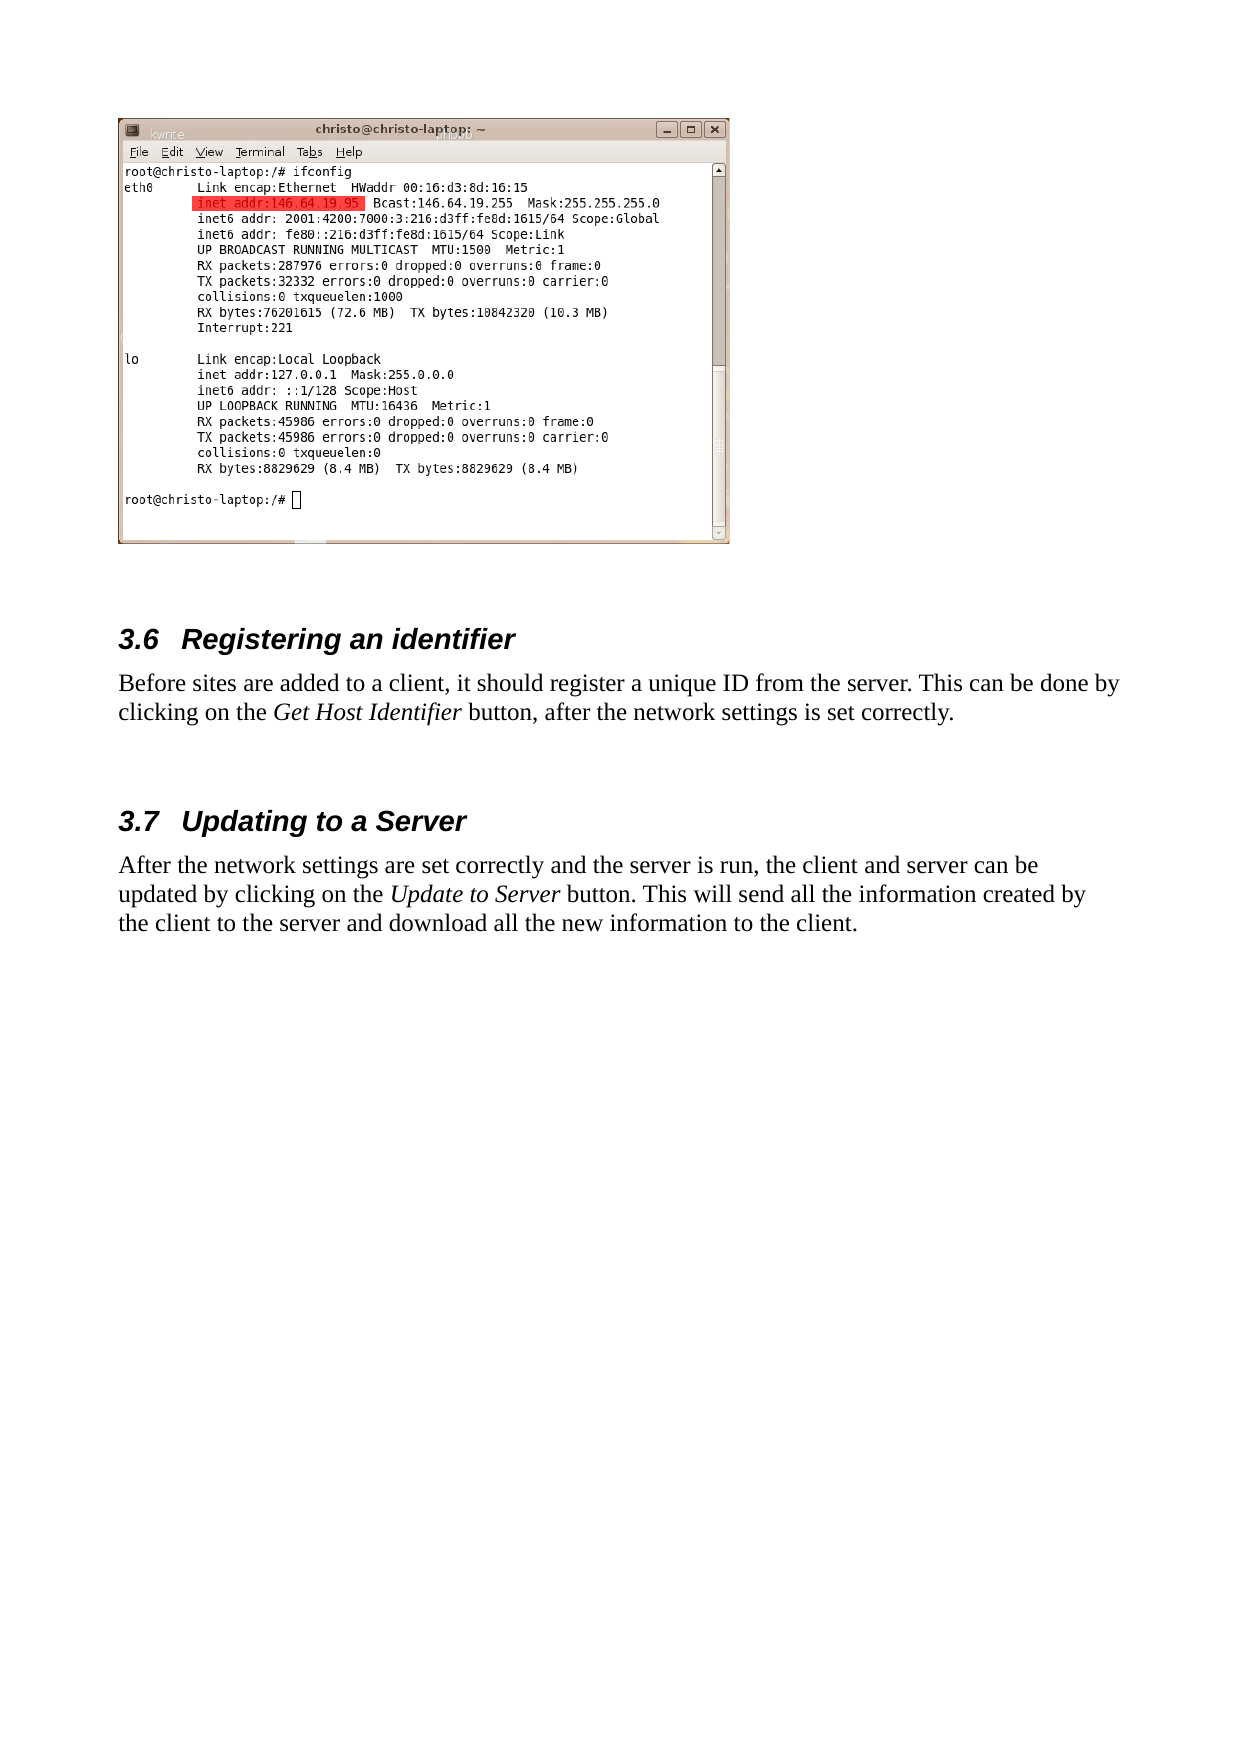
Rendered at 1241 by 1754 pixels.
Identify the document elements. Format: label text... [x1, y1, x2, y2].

subtitle Registering an identifier [118, 622, 1122, 656]
subtitle Updating to a Server [118, 804, 1122, 838]
picture [118, 118, 730, 544]
text After the network settings are set correctly and the server is run, the client and server can be updated by clicking on the Update to Server button. This will send all the information created by the client to the server and download all the new information to the client. [118, 850, 1122, 937]
text Before sites are added to a client, it should register a unique ID from the server. This can be done by clicking on the Get Host Identifier button, after the network settings is set correctly. [118, 668, 1122, 726]
